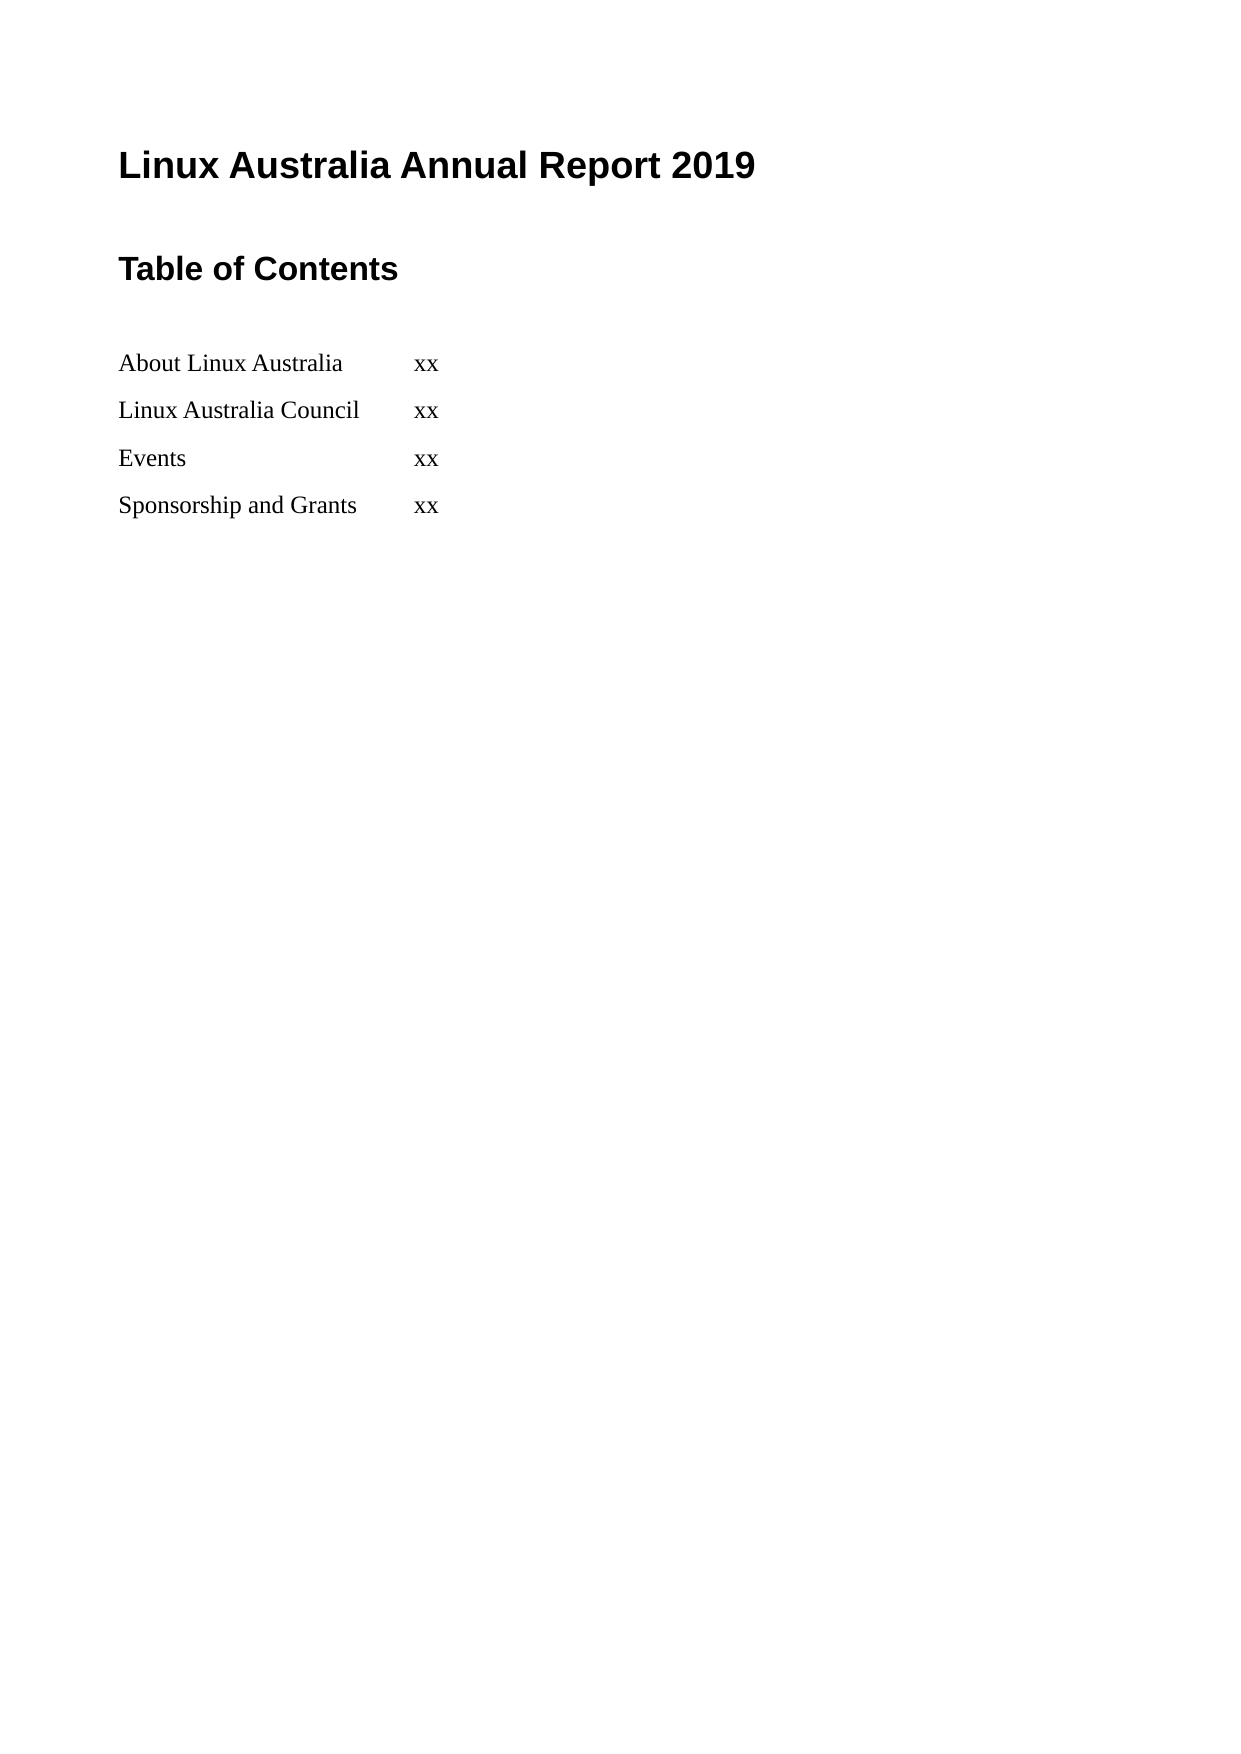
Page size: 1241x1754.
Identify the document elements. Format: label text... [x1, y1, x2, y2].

text Linux Australia Council xx [118, 395, 1122, 424]
text Sponsorship and Grants xx [118, 490, 1122, 519]
subtitle Linux Australia Annual Report 2019 [118, 143, 1122, 187]
subtitle Table of Contents [118, 249, 1122, 287]
text About Linux Australia xx [118, 348, 1122, 376]
text Events xx [118, 443, 1122, 472]
